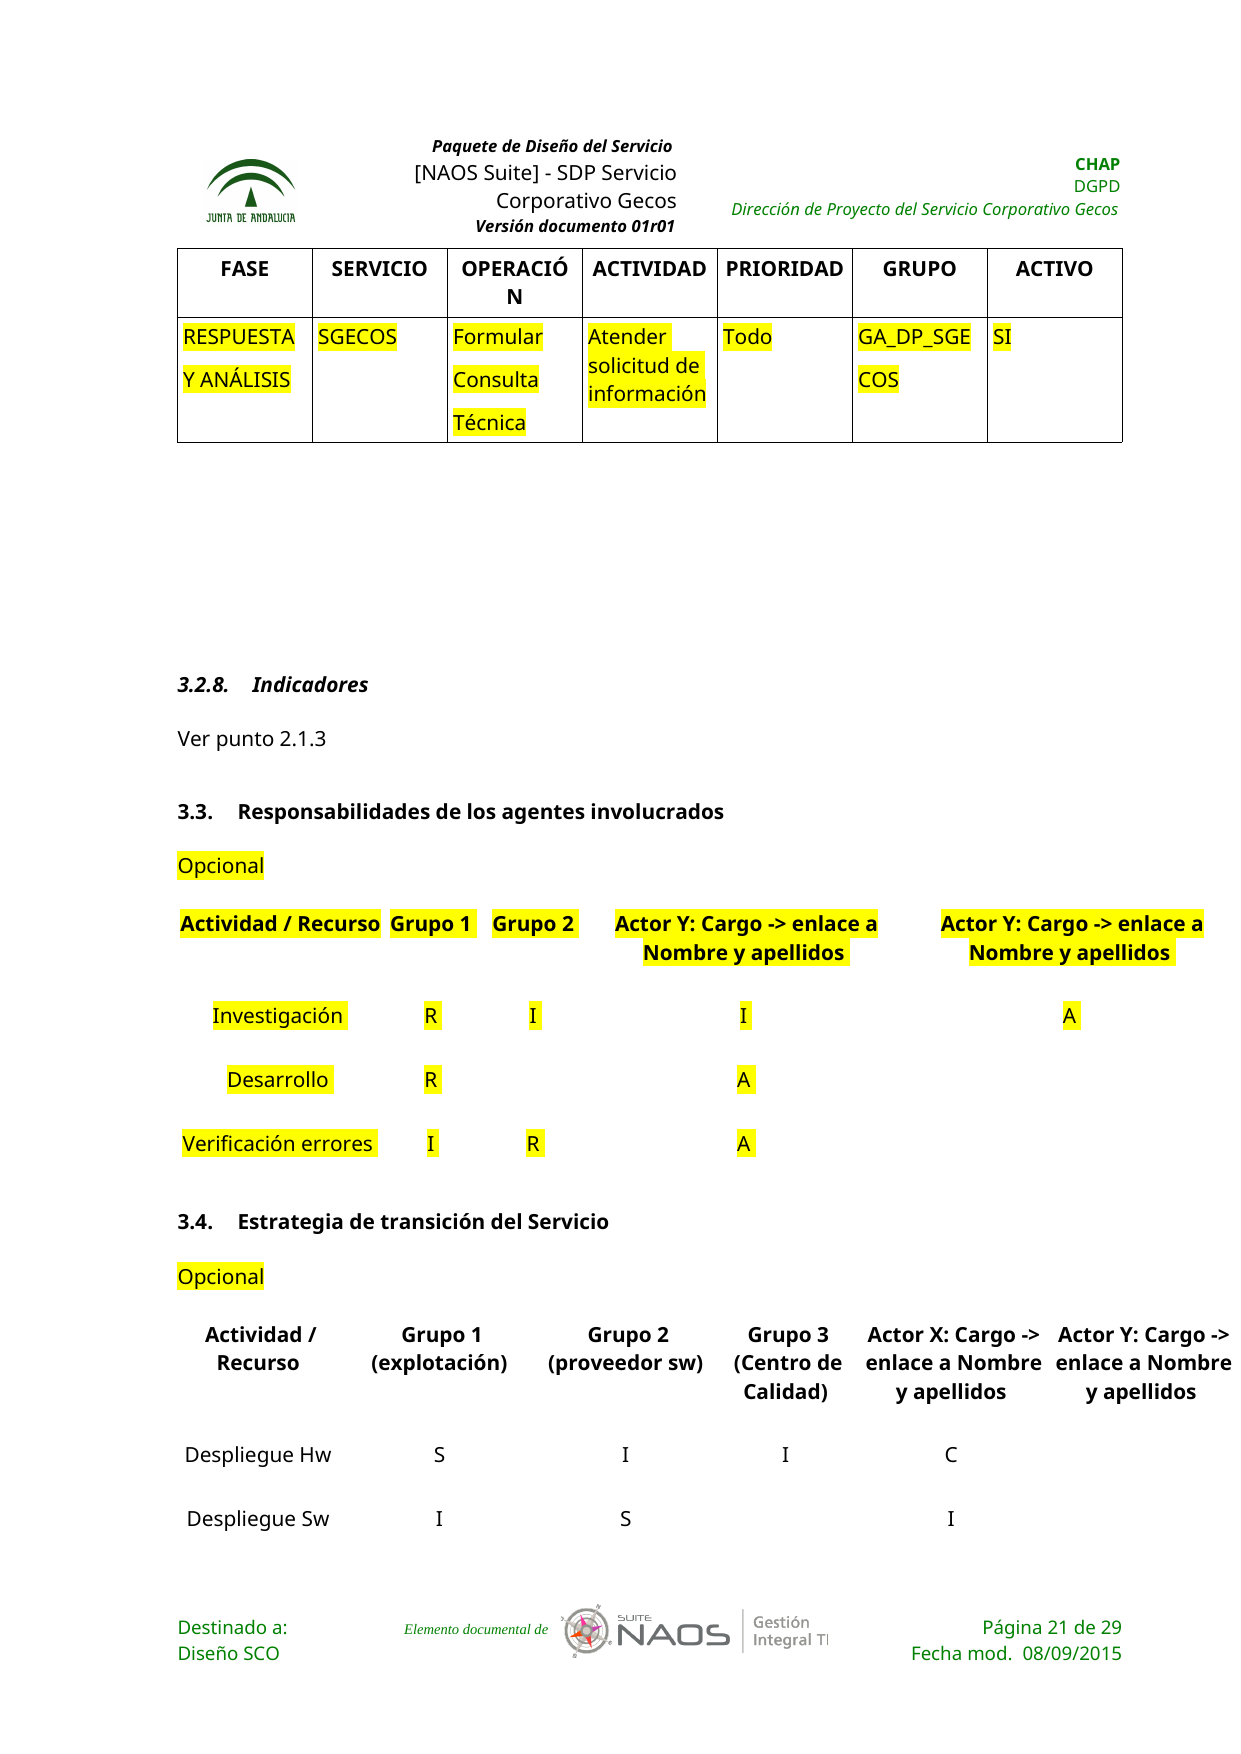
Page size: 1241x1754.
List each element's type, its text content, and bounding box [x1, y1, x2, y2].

table_cell [904, 1126, 1240, 1190]
picture [560, 1604, 829, 1658]
table_header Grupo 2 [483, 906, 588, 998]
table_cell R [384, 999, 483, 1062]
table_cell I [717, 1438, 859, 1501]
table_cell Atender solicitud de información [583, 318, 717, 442]
table_header Actor Y: Cargo -> enlace a Nombre y apellidos [588, 906, 904, 998]
table_cell [1048, 1501, 1240, 1565]
table_header Grupo 2 (proveedor sw) [540, 1317, 717, 1438]
table_cell Formular Consulta Técnica [448, 318, 582, 442]
table_header ACTIVO [988, 249, 1122, 317]
table_header Grupo 3 (Centro de Calidad) [717, 1317, 859, 1438]
subtitle Responsabilidades de los agentes involucrados [177, 797, 1122, 825]
text Opcional [177, 851, 1122, 880]
table_cell Investigación [177, 999, 383, 1062]
table_cell [483, 1062, 588, 1126]
table_cell A [588, 1062, 904, 1126]
table_cell I [860, 1501, 1048, 1565]
table_header Actor Y: Cargo -> enlace a Nombre y apellidos [1048, 1317, 1240, 1438]
table_cell Todo [718, 318, 852, 442]
table_header Actor X: Cargo -> enlace a Nombre y apellidos [860, 1317, 1048, 1438]
table_cell R [384, 1062, 483, 1126]
table_cell GA_DP_SGECOS [853, 318, 987, 442]
table_header FASE [178, 249, 312, 317]
table_header Actor Y: Cargo -> enlace a Nombre y apellidos [904, 906, 1240, 998]
table_cell I [540, 1438, 717, 1501]
table_header GRUPO [853, 249, 987, 317]
table_cell [904, 1062, 1240, 1126]
table_cell S [540, 1501, 717, 1565]
table_header Actividad / Recurso [177, 906, 383, 998]
table_header SERVICIO [313, 249, 447, 317]
table_cell [717, 1501, 859, 1565]
table_cell Verificación errores [177, 1126, 383, 1190]
table_cell Despliegue Sw [177, 1501, 344, 1565]
table_header ACTIVIDAD [583, 249, 717, 317]
table_header Actividad / Recurso [177, 1317, 344, 1438]
table_cell I [384, 1126, 483, 1190]
table_header OPERACIÓN [448, 249, 582, 317]
table_cell Desarrollo [177, 1062, 383, 1126]
table_header Grupo 1 [384, 906, 483, 998]
subtitle Indicadores [177, 670, 1122, 698]
table_cell A [588, 1126, 904, 1190]
table_cell I [483, 999, 588, 1062]
table_cell SGECOS [313, 318, 447, 442]
subtitle Estrategia de transición del Servicio [177, 1207, 1122, 1236]
table_header PRIORIDAD [718, 249, 852, 317]
table_cell I [344, 1501, 540, 1565]
table_cell SI [988, 318, 1122, 442]
table_cell S [344, 1438, 540, 1501]
table_header Grupo 1 (explotación) [344, 1317, 540, 1438]
text Opcional [177, 1262, 1122, 1290]
table_cell A [904, 999, 1240, 1062]
picture [201, 159, 298, 226]
table_cell I [588, 999, 904, 1062]
table_cell [1048, 1438, 1240, 1501]
text Ver punto 2.1.3 [177, 724, 1122, 752]
table_cell C [860, 1438, 1048, 1501]
table_cell R [483, 1126, 588, 1190]
table_cell Despliegue Hw [177, 1438, 344, 1501]
table_cell RESPUESTA Y ANÁLISIS [178, 318, 312, 442]
